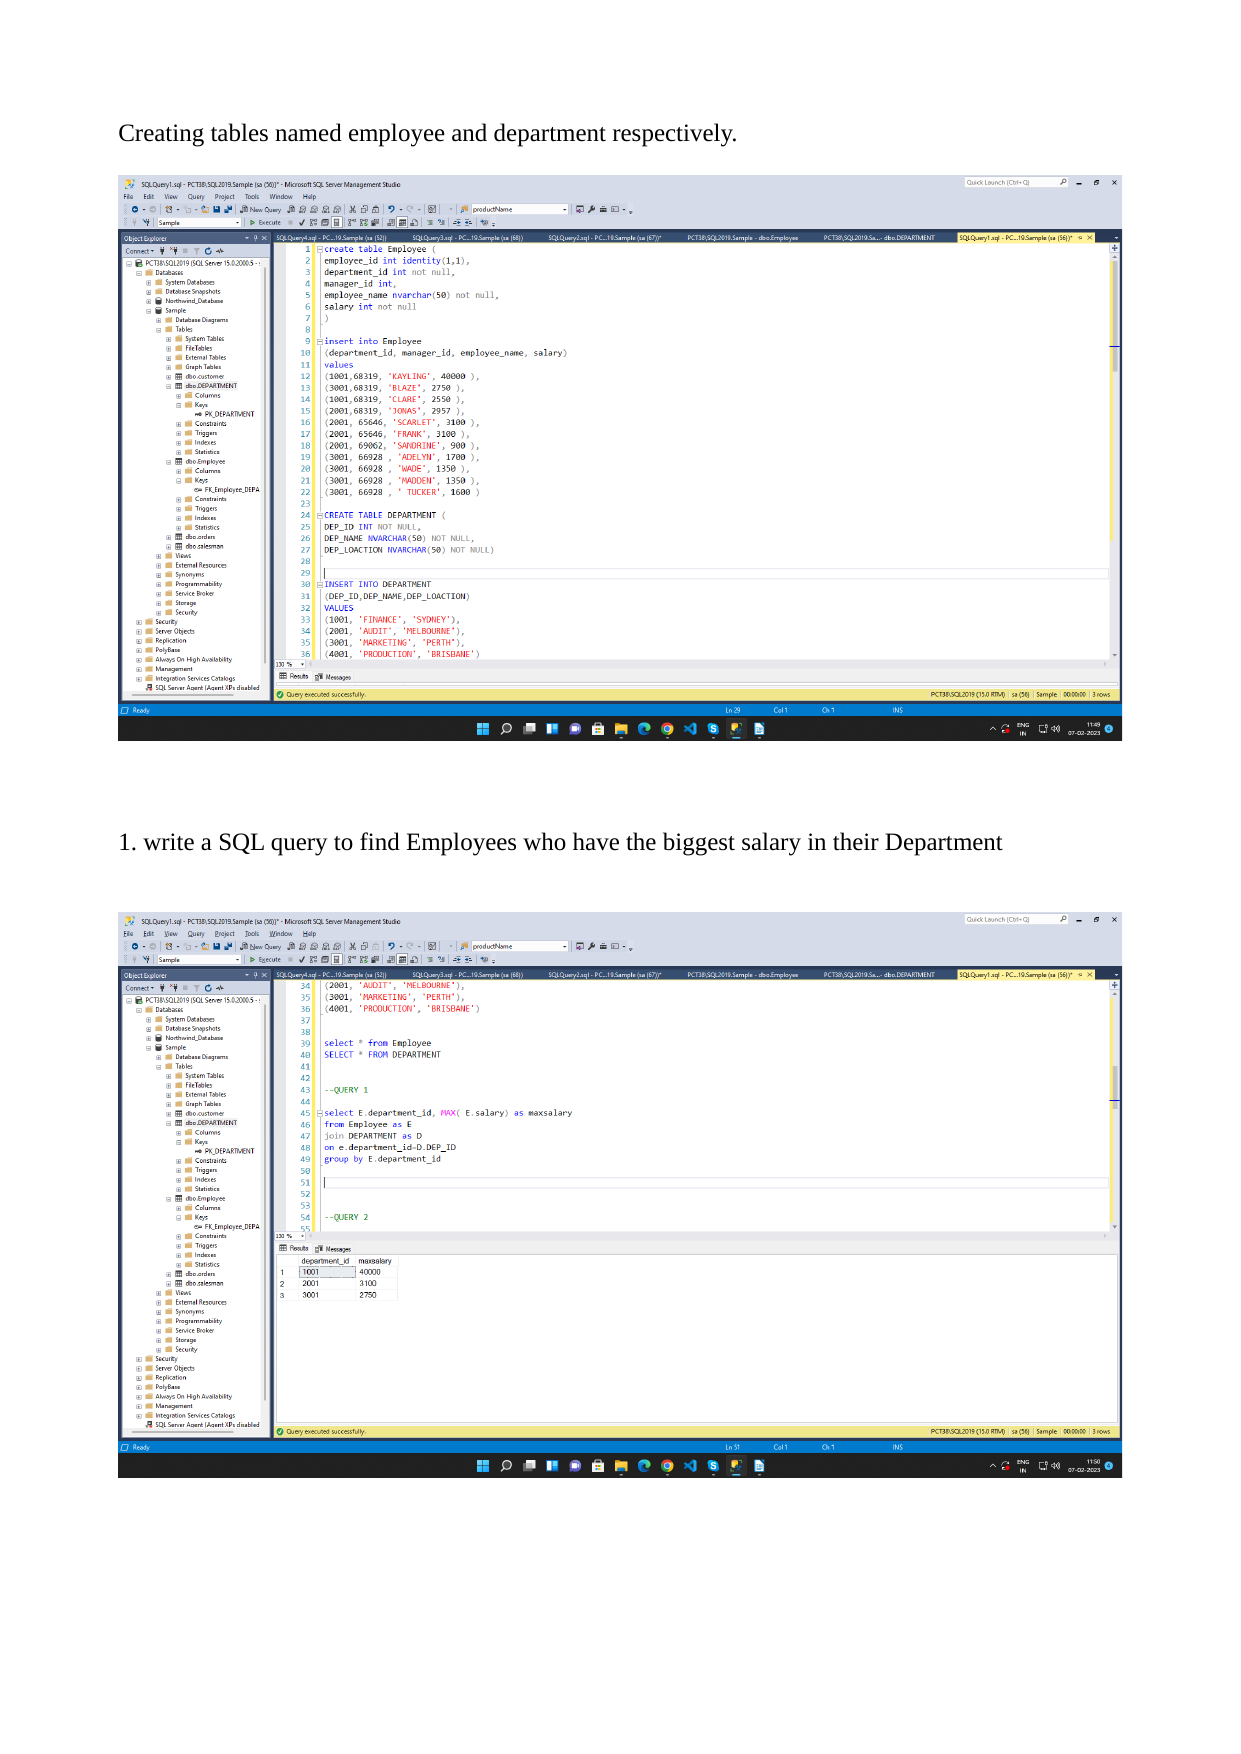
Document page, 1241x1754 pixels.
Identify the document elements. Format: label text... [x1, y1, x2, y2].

picture [118, 175, 1123, 741]
picture [118, 912, 1123, 1478]
text Creating tables named employee and department respectively. [118, 118, 1122, 147]
text 1. write a SQL query to find Employees who have the biggest salary in their Department [118, 827, 1122, 855]
